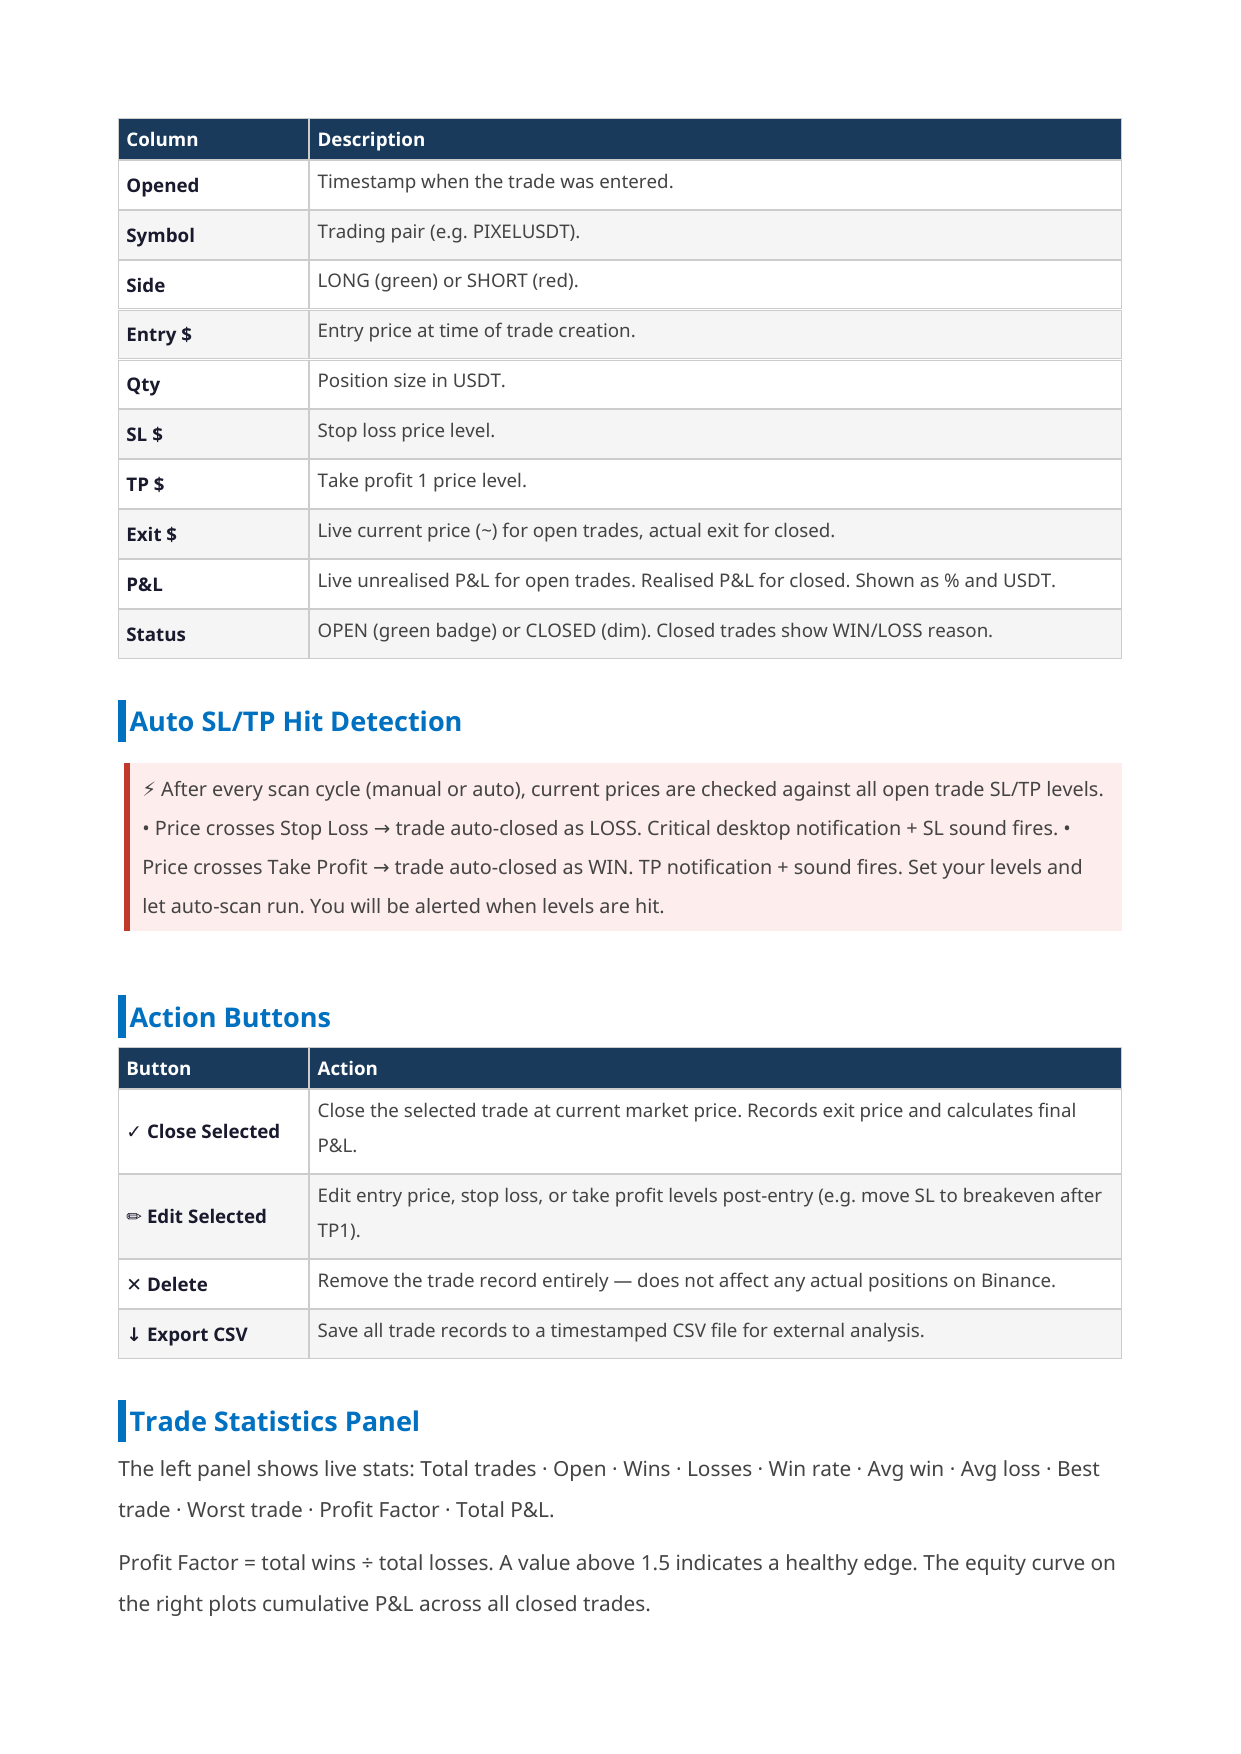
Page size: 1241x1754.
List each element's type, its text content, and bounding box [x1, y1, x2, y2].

table_cell Entry price at time of trade creation. [310, 311, 1121, 358]
table_cell Close the selected trade at current market price. Records exit price and calculates final P&L. [310, 1090, 1121, 1173]
table_header Action [310, 1048, 1121, 1088]
text ⚡ After every scan cycle (manual or auto), current prices are checked against all open trade SL/TP levels. • Price crosses Stop Loss → trade auto-closed as LOSS. Critical desktop notification + SL sound fires. • Price crosses Take Profit → trade auto-closed as WIN. TP notification + sound fires. Set your levels and let auto-scan run. You will be alerted when levels are hit. [130, 763, 1122, 931]
table_cell Timestamp when the trade was entered. [310, 161, 1121, 209]
table_cell LONG (green) or SHORT (red). [310, 261, 1121, 308]
table_header Column [119, 119, 308, 159]
table_cell Entry $ [119, 311, 308, 358]
subtitle Auto SL/TP Hit Detection [126, 700, 1122, 742]
text The left panel shows live stats: Total trades · Open · Wins · Losses · Win rate · Avg win · Avg loss · Best trade · Worst trade · Profit Factor · Total P&L. [118, 1454, 1122, 1524]
table_cell Edit entry price, stop loss, or take profit levels post-entry (e.g. move SL to breakeven after TP1). [310, 1175, 1121, 1258]
table_cell Opened [119, 161, 308, 209]
table_cell ↓ Export CSV [119, 1310, 308, 1358]
table_cell Side [119, 261, 308, 308]
text Profit Factor = total wins ÷ total losses. A value above 1.5 indicates a healthy edge. The equity curve on the right plots cumulative P&L across all closed trades. [118, 1548, 1122, 1618]
table_cell Position size in USDT. [310, 361, 1121, 408]
table_cell Save all trade records to a timestamped CSV file for external analysis. [310, 1310, 1121, 1358]
table_cell Qty [119, 361, 308, 408]
table_cell P&L [119, 560, 308, 608]
table_cell Take profit 1 price level. [310, 460, 1121, 508]
table_cell ✏ Edit Selected [119, 1175, 308, 1258]
table_cell Trading pair (e.g. PIXELUSDT). [310, 211, 1121, 259]
table_cell SL $ [119, 410, 308, 458]
table_cell OPEN (green badge) or CLOSED (dim). Closed trades show WIN/LOSS reason. [310, 610, 1121, 658]
table_cell Stop loss price level. [310, 410, 1121, 458]
table_cell Remove the trade record entirely — does not affect any actual positions on Binance. [310, 1260, 1121, 1308]
table_header Button [119, 1048, 308, 1088]
table_header Description [310, 119, 1121, 159]
table_cell Live current price (~) for open trades, actual exit for closed. [310, 510, 1121, 558]
table_cell TP $ [119, 460, 308, 508]
table_cell Status [119, 610, 308, 658]
table_cell ✓ Close Selected [119, 1090, 308, 1173]
subtitle Action Buttons [126, 995, 1122, 1038]
subtitle Trade Statistics Panel [118, 1399, 1122, 1442]
table_cell Exit $ [119, 510, 308, 558]
table_cell Symbol [119, 211, 308, 259]
table_cell Live unrealised P&L for open trades. Realised P&L for closed. Shown as % and USDT. [310, 560, 1121, 608]
table_cell ✕ Delete [119, 1260, 308, 1308]
